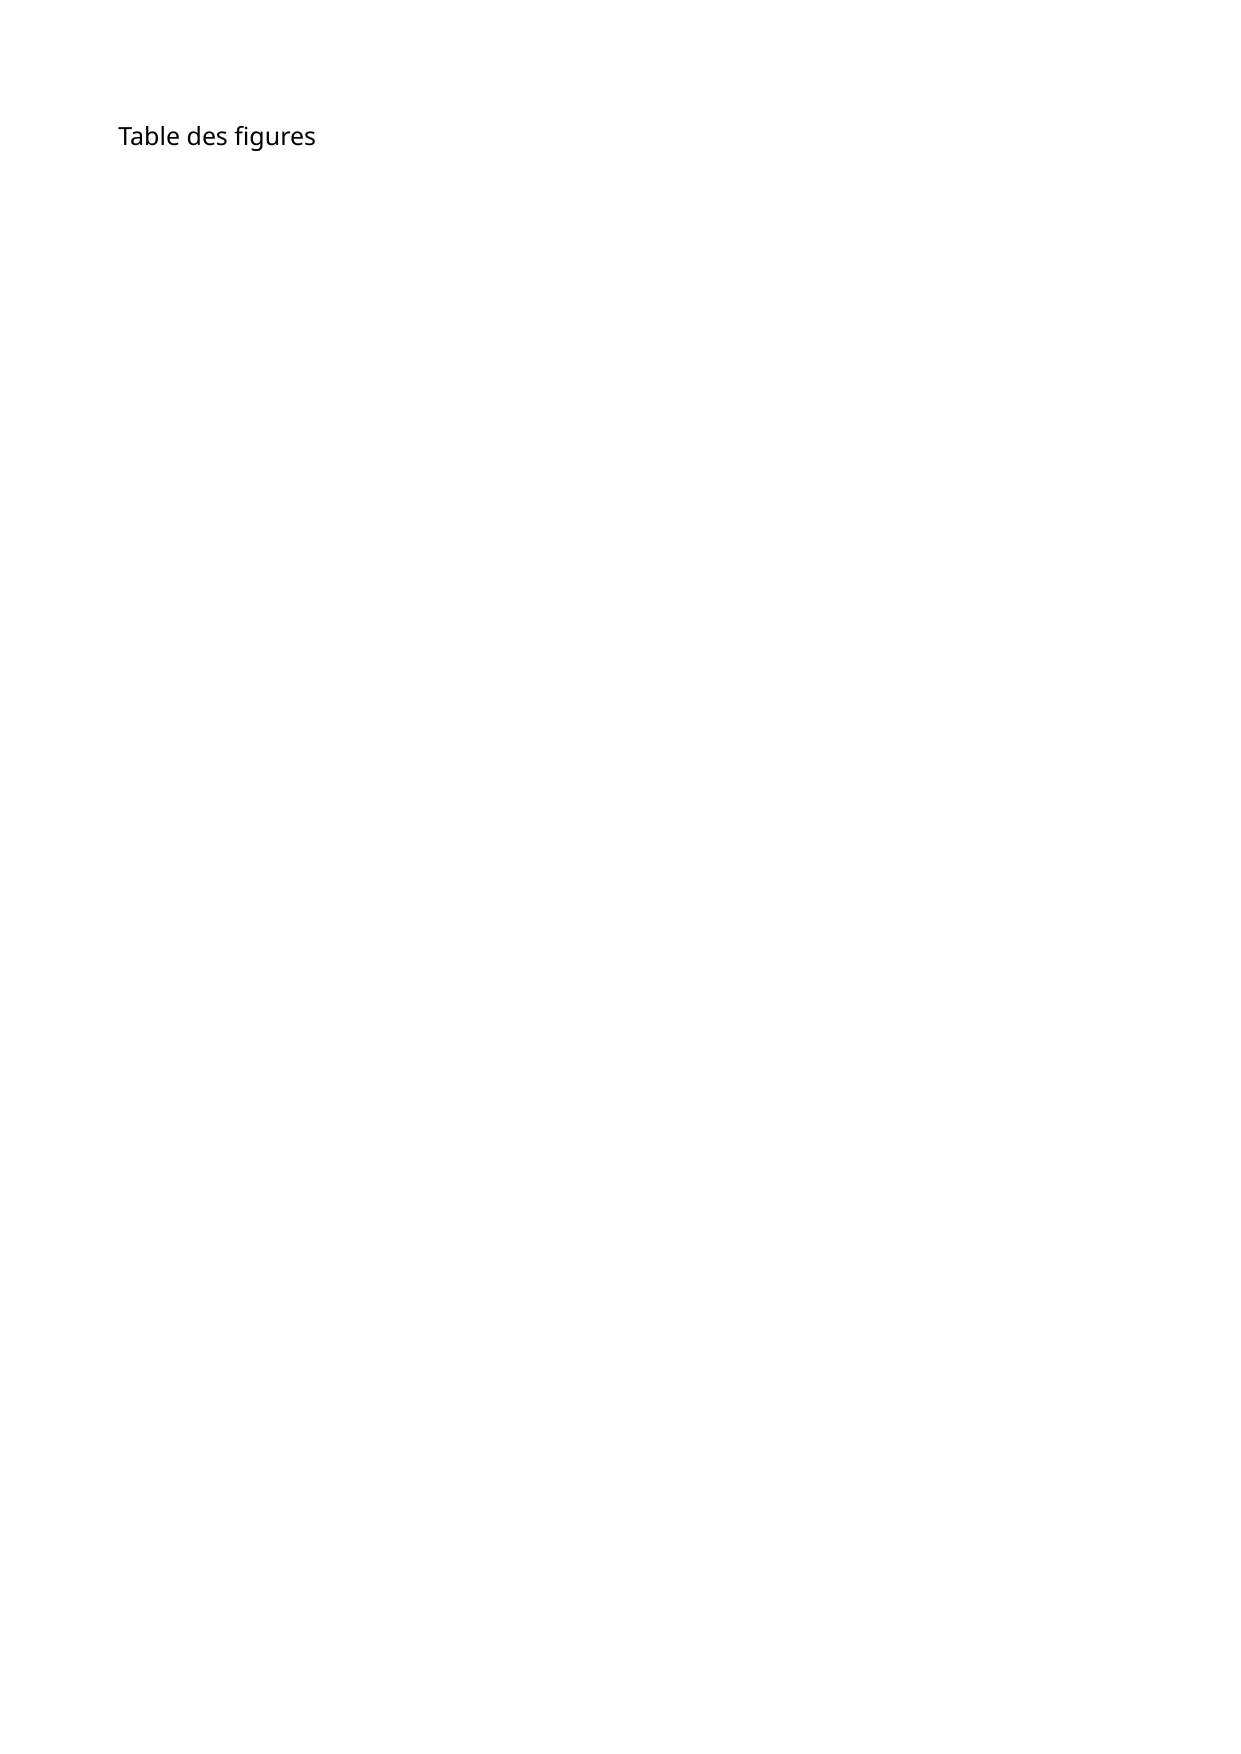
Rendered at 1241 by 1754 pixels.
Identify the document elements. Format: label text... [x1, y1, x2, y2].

text Table des figures [118, 118, 1122, 152]
